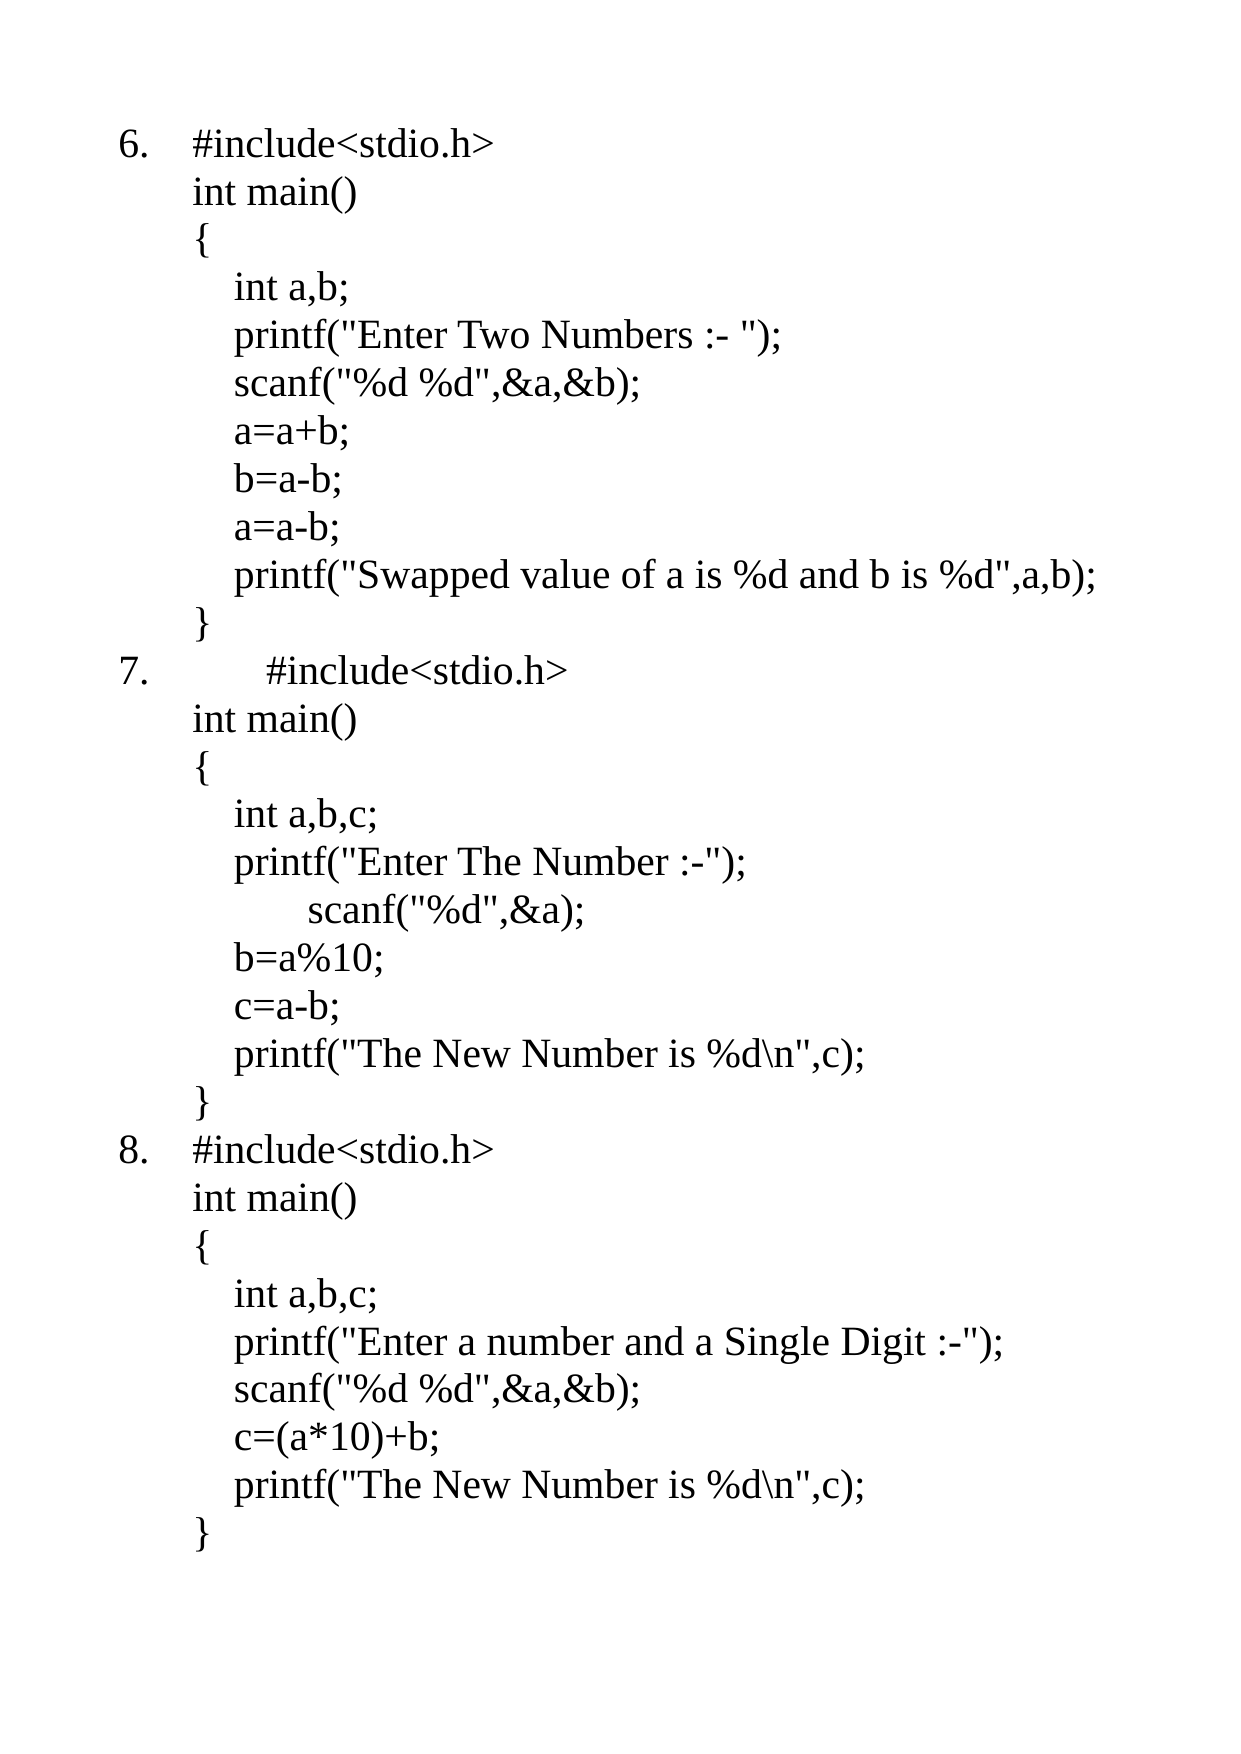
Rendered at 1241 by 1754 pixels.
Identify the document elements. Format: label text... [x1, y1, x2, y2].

text 6. #include<stdio.h> [118, 118, 1122, 166]
text printf("Enter The Number :-"); [118, 837, 1122, 885]
text printf("Enter a number and a Single Digit :-"); [118, 1316, 1122, 1364]
text printf("The New Number is %d\n",c); [118, 1460, 1122, 1508]
text c=a-b; [118, 981, 1122, 1028]
text scanf("%d %d",&a,&b); [118, 358, 1122, 406]
text int main() [118, 1172, 1122, 1220]
text a=a-b; [118, 501, 1122, 549]
text { [118, 741, 1122, 789]
text c=(a*10)+b; [118, 1412, 1122, 1460]
text printf("The New Number is %d\n",c); [118, 1028, 1122, 1076]
text b=a-b; [118, 453, 1122, 501]
text } [118, 1076, 1122, 1124]
text { [118, 1220, 1122, 1268]
text int a,b,c; [118, 1268, 1122, 1316]
text a=a+b; [118, 406, 1122, 453]
text 7. #include<stdio.h> [118, 645, 1122, 693]
text int main() [118, 693, 1122, 741]
text printf("Swapped value of a is %d and b is %d",a,b); [118, 549, 1122, 597]
text 8. #include<stdio.h> [118, 1124, 1122, 1172]
text int a,b,c; [118, 789, 1122, 837]
text { [118, 214, 1122, 262]
text } [118, 1508, 1122, 1556]
text scanf("%d %d",&a,&b); [118, 1364, 1122, 1412]
text b=a%10; [118, 933, 1122, 981]
text int a,b; [118, 262, 1122, 310]
text } [118, 597, 1122, 645]
text scanf("%d",&a); [118, 885, 1122, 933]
text int main() [118, 166, 1122, 214]
text printf("Enter Two Numbers :- "); [118, 310, 1122, 358]
